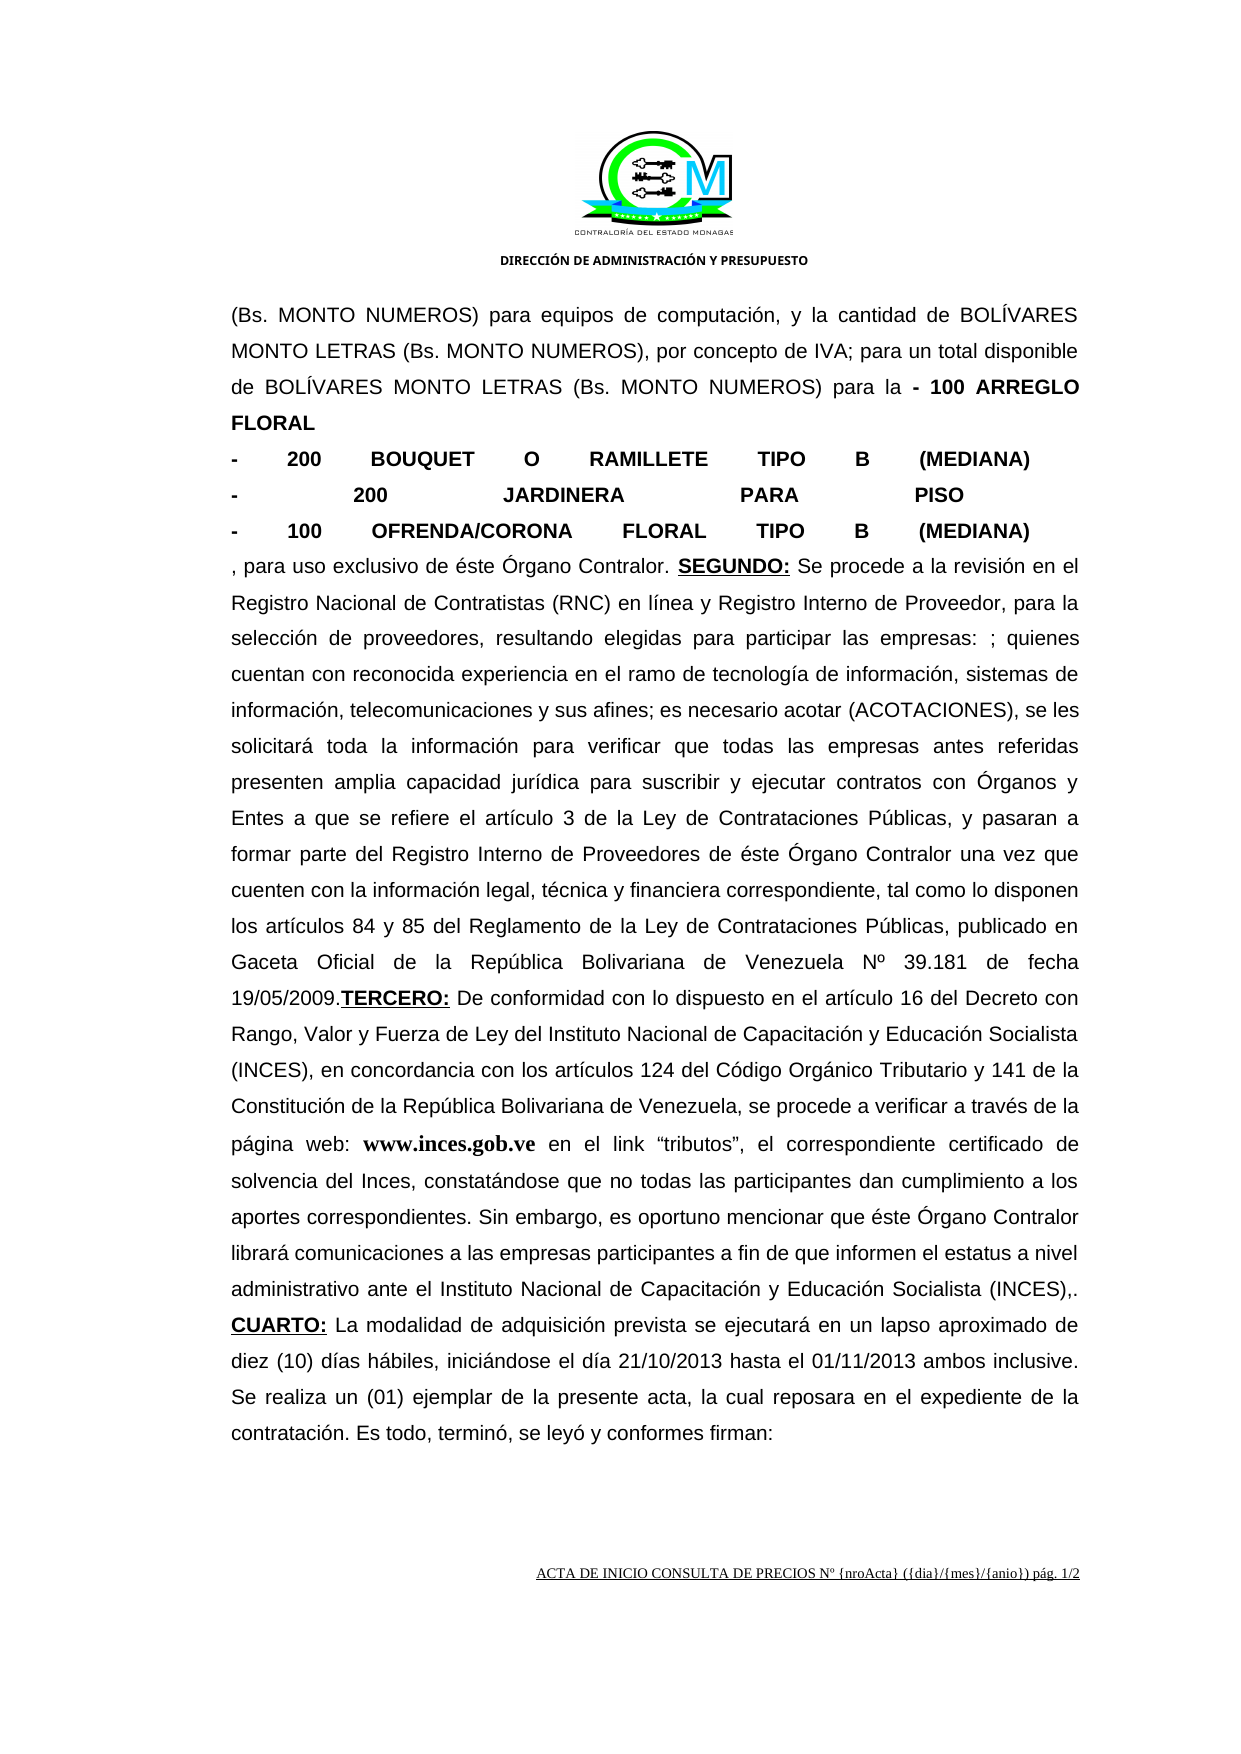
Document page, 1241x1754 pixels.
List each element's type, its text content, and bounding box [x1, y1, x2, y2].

text (Bs. MONTO NUMEROS) para equipos de computación, y la cantidad de BOLÍVARES MONTO LETRAS (Bs. MONTO NUMEROS), por concepto de IVA; para un total disponible de BOLÍVARES MONTO LETRAS (Bs. MONTO NUMEROS) para la - 100 ARREGLO FLORAL - 200 BOUQUET O RAMILLETE TIPO B (MEDIANA) - 200 JARDINERA PARA PISO - 100 OFRENDA/CORONA FLORAL TIPO B (MEDIANA) , para uso exclusivo de éste Órgano Contralor. SEGUNDO: Se procede a la revisión en el Registro Nacional de Contratistas (RNC) en línea y Registro Interno de Proveedor, para la selección de proveedores, resultando elegidas para participar las empresas: ; quienes cuentan con reconocida experiencia en el ramo de tecnología de información, sistemas de información, telecomunicaciones y sus afines; es necesario acotar (ACOTACIONES), se les solicitará toda la información para verificar que todas las empresas antes referidas presenten amplia capacidad jurídica para suscribir y ejecutar contratos con Órganos y Entes a que se refiere el artículo 3 de la Ley de Contrataciones Públicas, y pasaran a formar parte del Registro Interno de Proveedores de éste Órgano Contralor una vez que cuenten con la información legal, técnica y financiera correspondiente, tal como lo disponen los artículos 84 y 85 del Reglamento de la Ley de Contrataciones Públicas, publicado en Gaceta Oficial de la República Bolivariana de Venezuela Nº 39.181 de fecha 19/05/2009.TERCERO: De conformidad con lo dispuesto en el artículo 16 del Decreto con Rango, Valor y Fuerza de Ley del Instituto Nacional de Capacitación y Educación Socialista (INCES), en concordancia con los artículos 124 del Código Orgánico Tributario y 141 de la Constitución de la República Bolivariana de Venezuela, se procede a verificar a través de la página web: www.inces.gob.ve en el link “tributos”, el correspondiente certificado de solvencia del Inces, constatándose que no todas las participantes dan cumplimiento a los aportes correspondientes. Sin embargo, es oportuno mencionar que éste Órgano Contralor librará comunicaciones a las empresas participantes a fin de que informen el estatus a nivel administrativo ante el Instituto Nacional de Capacitación y Educación Socialista (INCES),. CUARTO: La modalidad de adquisición prevista se ejecutará en un lapso aproximado de diez (10) días hábiles, iniciándose el día 21/10/2013 hasta el 01/11/2013 ambos inclusive. Se realiza un (01) ejemplar de la presente acta, la cual reposara en el expediente de la contratación. Es todo, terminó, se leyó y conformes firman: [231, 303, 1080, 1444]
picture [574, 131, 733, 235]
